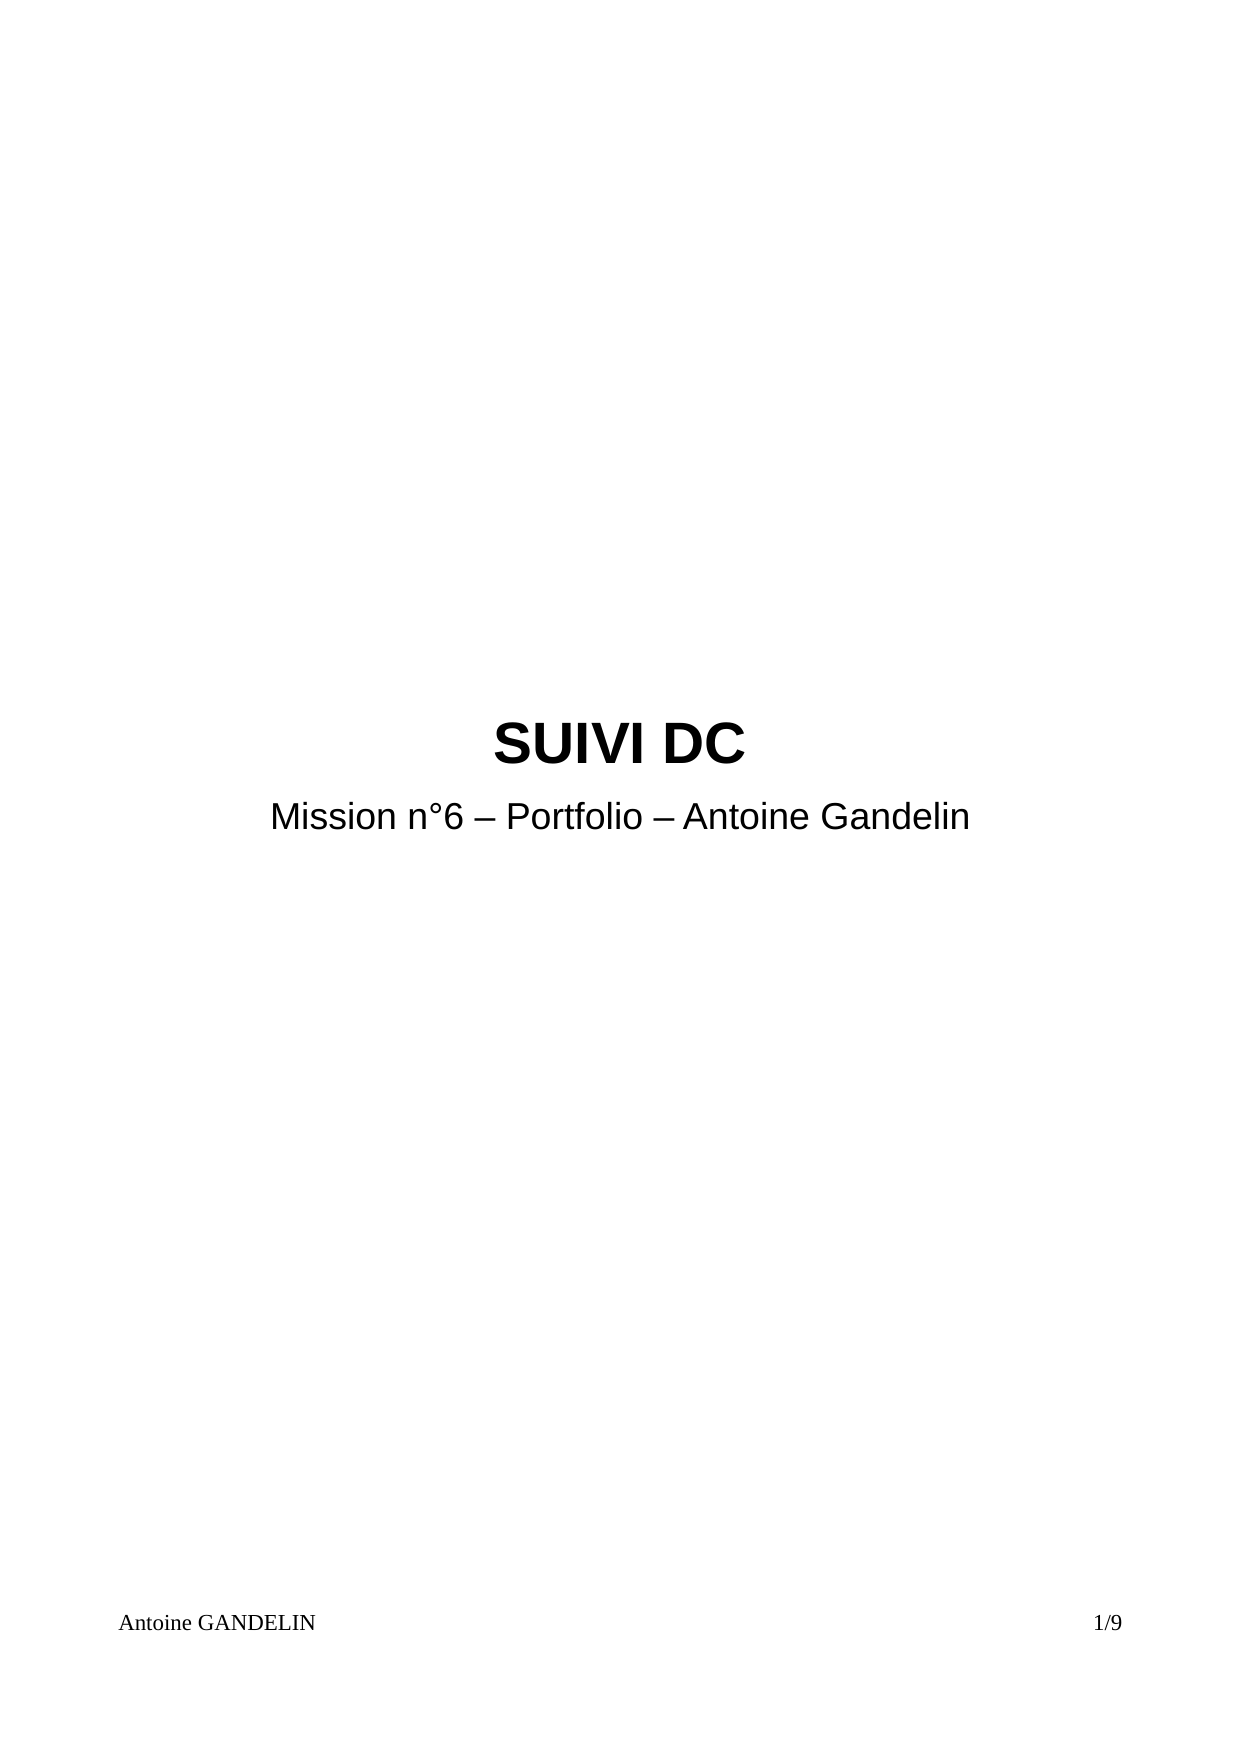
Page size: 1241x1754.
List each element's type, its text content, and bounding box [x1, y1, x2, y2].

subtitle Mission n°6 – Portfolio – Antoine Gandelin [118, 794, 1122, 837]
title SUIVI DC [118, 709, 1122, 776]
